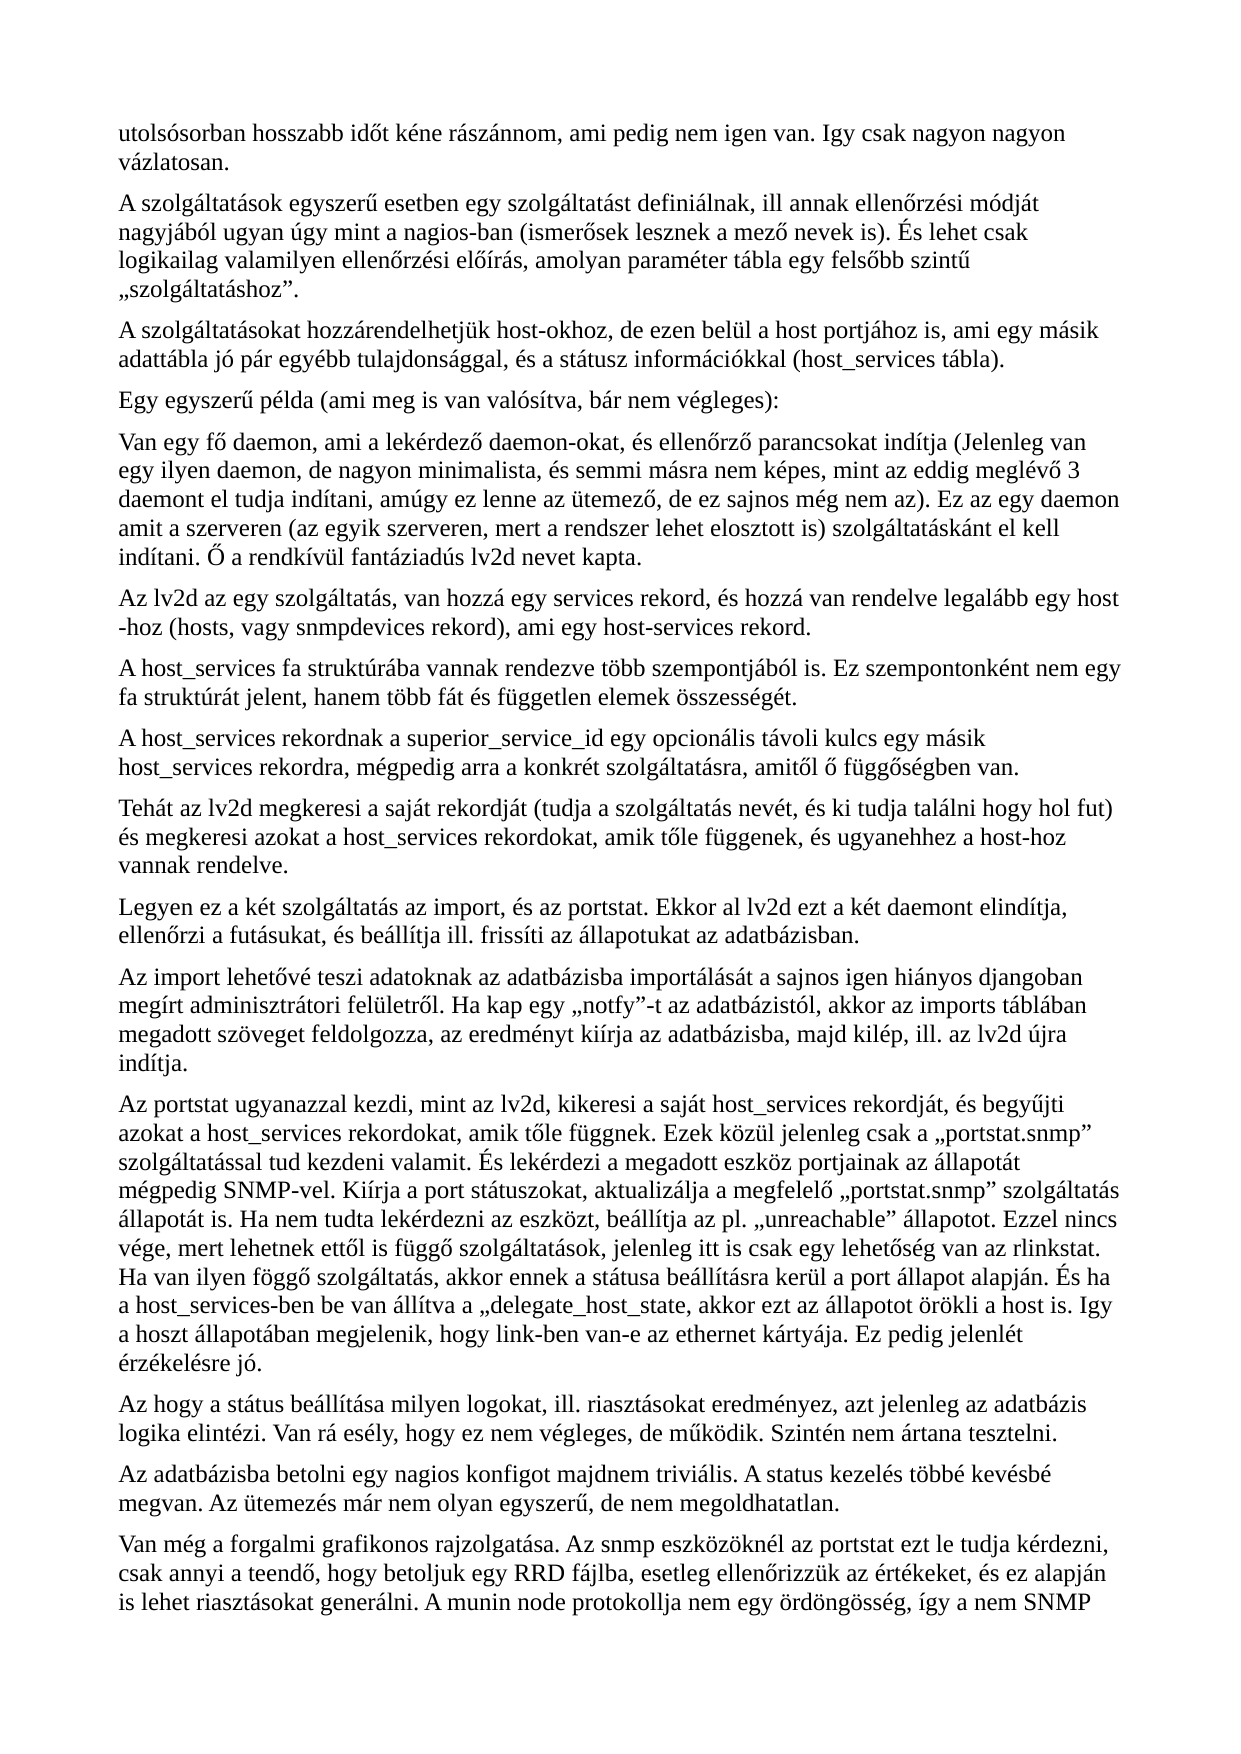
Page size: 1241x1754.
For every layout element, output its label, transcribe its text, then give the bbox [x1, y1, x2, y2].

text Van egy fő daemon, ami a lekérdező daemon-okat, és ellenőrző parancsokat indítja (Jelenleg van egy ilyen daemon, de nagyon minimalista, és semmi másra nem képes, mint az eddig meglévő 3 daemont el tudja indítani, amúgy ez lenne az ütemező, de ez sajnos még nem az). Ez az egy daemon amit a szerveren (az egyik szerveren, mert a rendszer lehet elosztott is) szolgáltatáskánt el kell indítani. Ő a rendkívül fantáziadús lv2d nevet kapta. [118, 427, 1122, 571]
text Legyen ez a két szolgáltatás az import, és az portstat. Ekkor al lv2d ezt a két daemont elindítja, ellenőrzi a futásukat, és beállítja ill. frissíti az állapotukat az adatbázisban. [118, 892, 1122, 949]
text A szolgáltatások egyszerű esetben egy szolgáltatást definiálnak, ill annak ellenőrzési módját nagyjából ugyan úgy mint a nagios-ban (ismerősek lesznek a mező nevek is). És lehet csak logikailag valamilyen ellenőrzési előírás, amolyan paraméter tábla egy felsőbb szintű „szolgáltatáshoz”. [118, 188, 1122, 303]
text Az portstat ugyanazzal kezdi, mint az lv2d, kikeresi a saját host_services rekordját, és begyűjti azokat a host_services rekordokat, amik tőle függnek. Ezek közül jelenleg csak a „portstat.snmp” szolgáltatással tud kezdeni valamit. És lekérdezi a megadott eszköz portjainak az állapotát mégpedig SNMP-vel. Kiírja a port státuszokat, aktualizálja a megfelelő „portstat.snmp” szolgáltatás állapotát is. Ha nem tudta lekérdezni az eszközt, beállítja az pl. „unreachable” állapotot. Ezzel nincs vége, mert lehetnek ettől is függő szolgáltatások, jelenleg itt is csak egy lehetőség van az rlinkstat. Ha van ilyen föggő szolgáltatás, akkor ennek a státusa beállításra kerül a port állapot alapján. És ha a host_services-ben be van állítva a „delegate_host_state, akkor ezt az állapotot örökli a host is. Igy a hoszt állapotában megjelenik, hogy link-ben van-e az ethernet kártyája. Ez pedig jelenlét érzékelésre jó. [118, 1089, 1122, 1377]
text Az hogy a státus beállítása milyen logokat, ill. riasztásokat eredményez, azt jelenleg az adatbázis logika elintézi. Van rá esély, hogy ez nem végleges, de működik. Szintén nem ártana tesztelni. [118, 1389, 1122, 1447]
text Egy egyszerű példa (ami meg is van valósítva, bár nem végleges): [118, 386, 1122, 414]
text Tehát az lv2d megkeresi a saját rekordját (tudja a szolgáltatás nevét, és ki tudja találni hogy hol fut) és megkeresi azokat a host_services rekordokat, amik tőle függenek, és ugyanehhez a host-hoz vannak rendelve. [118, 793, 1122, 879]
text Az lv2d az egy szolgáltatás, van hozzá egy services rekord, és hozzá van rendelve legalább egy host -hoz (hosts, vagy snmpdevices rekord), ami egy host-services rekord. [118, 583, 1122, 641]
text Az adatbázisba betolni egy nagios konfigot majdnem triviális. A status kezelés többé kevésbé megvan. Az ütemezés már nem olyan egyszerű, de nem megoldhatatlan. [118, 1459, 1122, 1517]
text utolsósorban hosszabb időt kéne rászánnom, ami pedig nem igen van. Igy csak nagyon nagyon vázlatosan. [118, 118, 1122, 176]
text A host_services fa struktúrába vannak rendezve több szempontjából is. Ez szempontonként nem egy fa struktúrát jelent, hanem több fát és független elemek összességét. [118, 653, 1122, 711]
text A host_services rekordnak a superior_service_id egy opcionális távoli kulcs egy másik host_services rekordra, mégpedig arra a konkrét szolgáltatásra, amitől ő függőségben van. [118, 723, 1122, 781]
text Van még a forgalmi grafikonos rajzolgatása. Az snmp eszközöknél az portstat ezt le tudja kérdezni, csak annyi a teendő, hogy betoljuk egy RRD fájlba, esetleg ellenőrizzük az értékeket, és ez alapján is lehet riasztásokat generálni. A munin node protokollja nem egy ördöngösség, így a nem SNMP [118, 1529, 1122, 1616]
text A szolgáltatásokat hozzárendelhetjük host-okhoz, de ezen belül a host portjához is, ami egy másik adattábla jó pár egyébb tulajdonsággal, és a státusz információkkal (host_services tábla). [118, 316, 1122, 373]
text Az import lehetővé teszi adatoknak az adatbázisba importálását a sajnos igen hiányos djangoban megírt adminisztrátori felületről. Ha kap egy „notfy”-t az adatbázistól, akkor az imports táblában megadott szöveget feldolgozza, az eredményt kiírja az adatbázisba, majd kilép, ill. az lv2d újra indítja. [118, 962, 1122, 1077]
